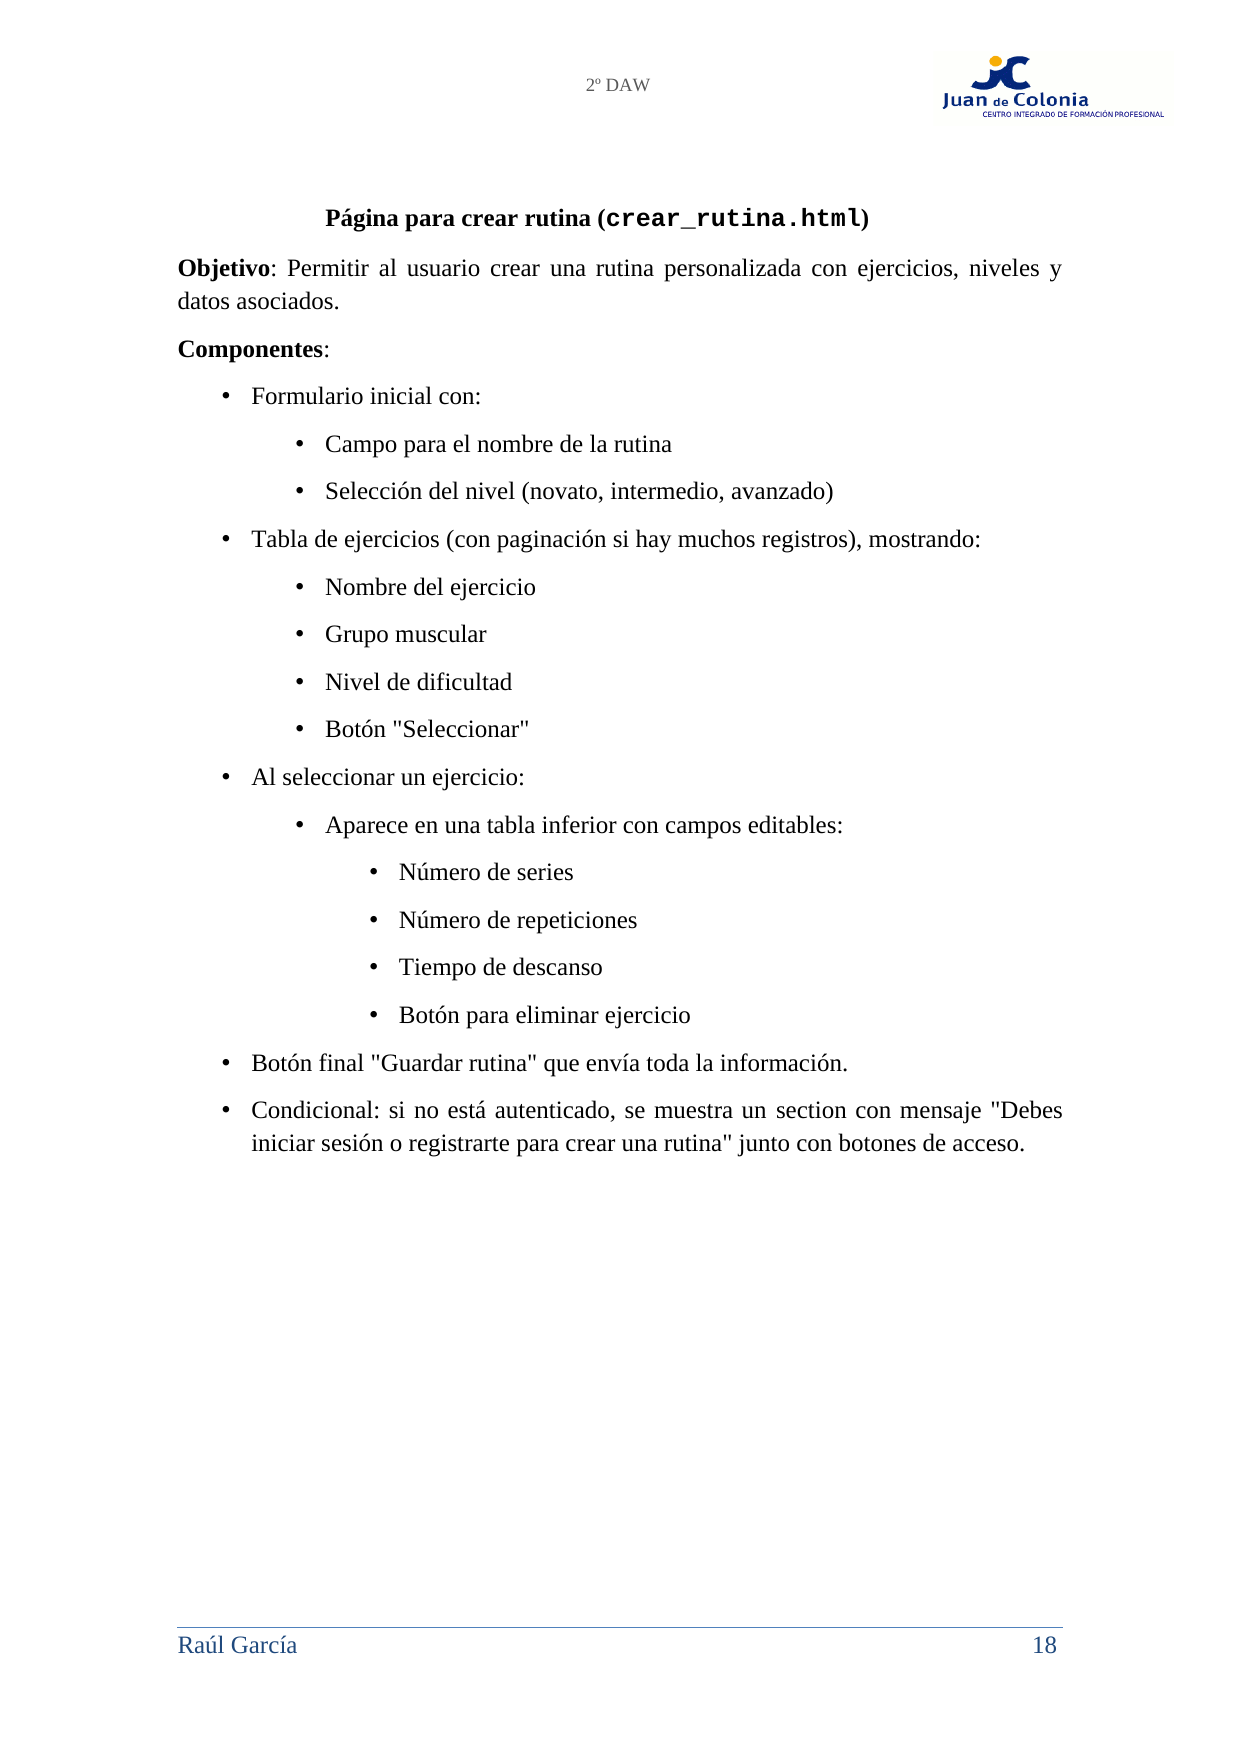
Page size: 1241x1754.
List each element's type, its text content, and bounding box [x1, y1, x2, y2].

list Número de series [369, 857, 1063, 886]
text Objetivo: Permitir al usuario crear una rutina personalizada con ejercicios, niveles y datos asociados. [177, 253, 1063, 315]
text Página para crear rutina (crear_rutina.html) [177, 203, 1063, 234]
list Formulario inicial con: [222, 381, 1063, 410]
list Condicional: si no está autenticado, se muestra un section con mensaje "Debes iniciar sesión o registrarte para crear una rutina" junto con botones de acceso. [222, 1095, 1063, 1157]
list Botón para eliminar ejercicio [369, 1000, 1063, 1029]
list Botón final "Guardar rutina" que envía toda la información. [222, 1048, 1063, 1076]
list Nombre del ejercicio [295, 572, 1063, 600]
picture [933, 51, 1175, 126]
list Campo para el nombre de la rutina [295, 429, 1063, 458]
list Tiempo de descanso [369, 952, 1063, 981]
list Grupo muscular [295, 619, 1063, 648]
list Nivel de dificultad [295, 667, 1063, 696]
list Tabla de ejercicios (con paginación si hay muchos registros), mostrando: [222, 524, 1063, 553]
list Botón "Seleccionar" [295, 714, 1063, 743]
list Selección del nivel (novato, intermedio, avanzado) [295, 476, 1063, 505]
list Al seleccionar un ejercicio: [222, 762, 1063, 791]
list Aparece en una tabla inferior con campos editables: [295, 810, 1063, 838]
list Número de repeticiones [369, 905, 1063, 934]
text Componentes: [177, 334, 1063, 362]
